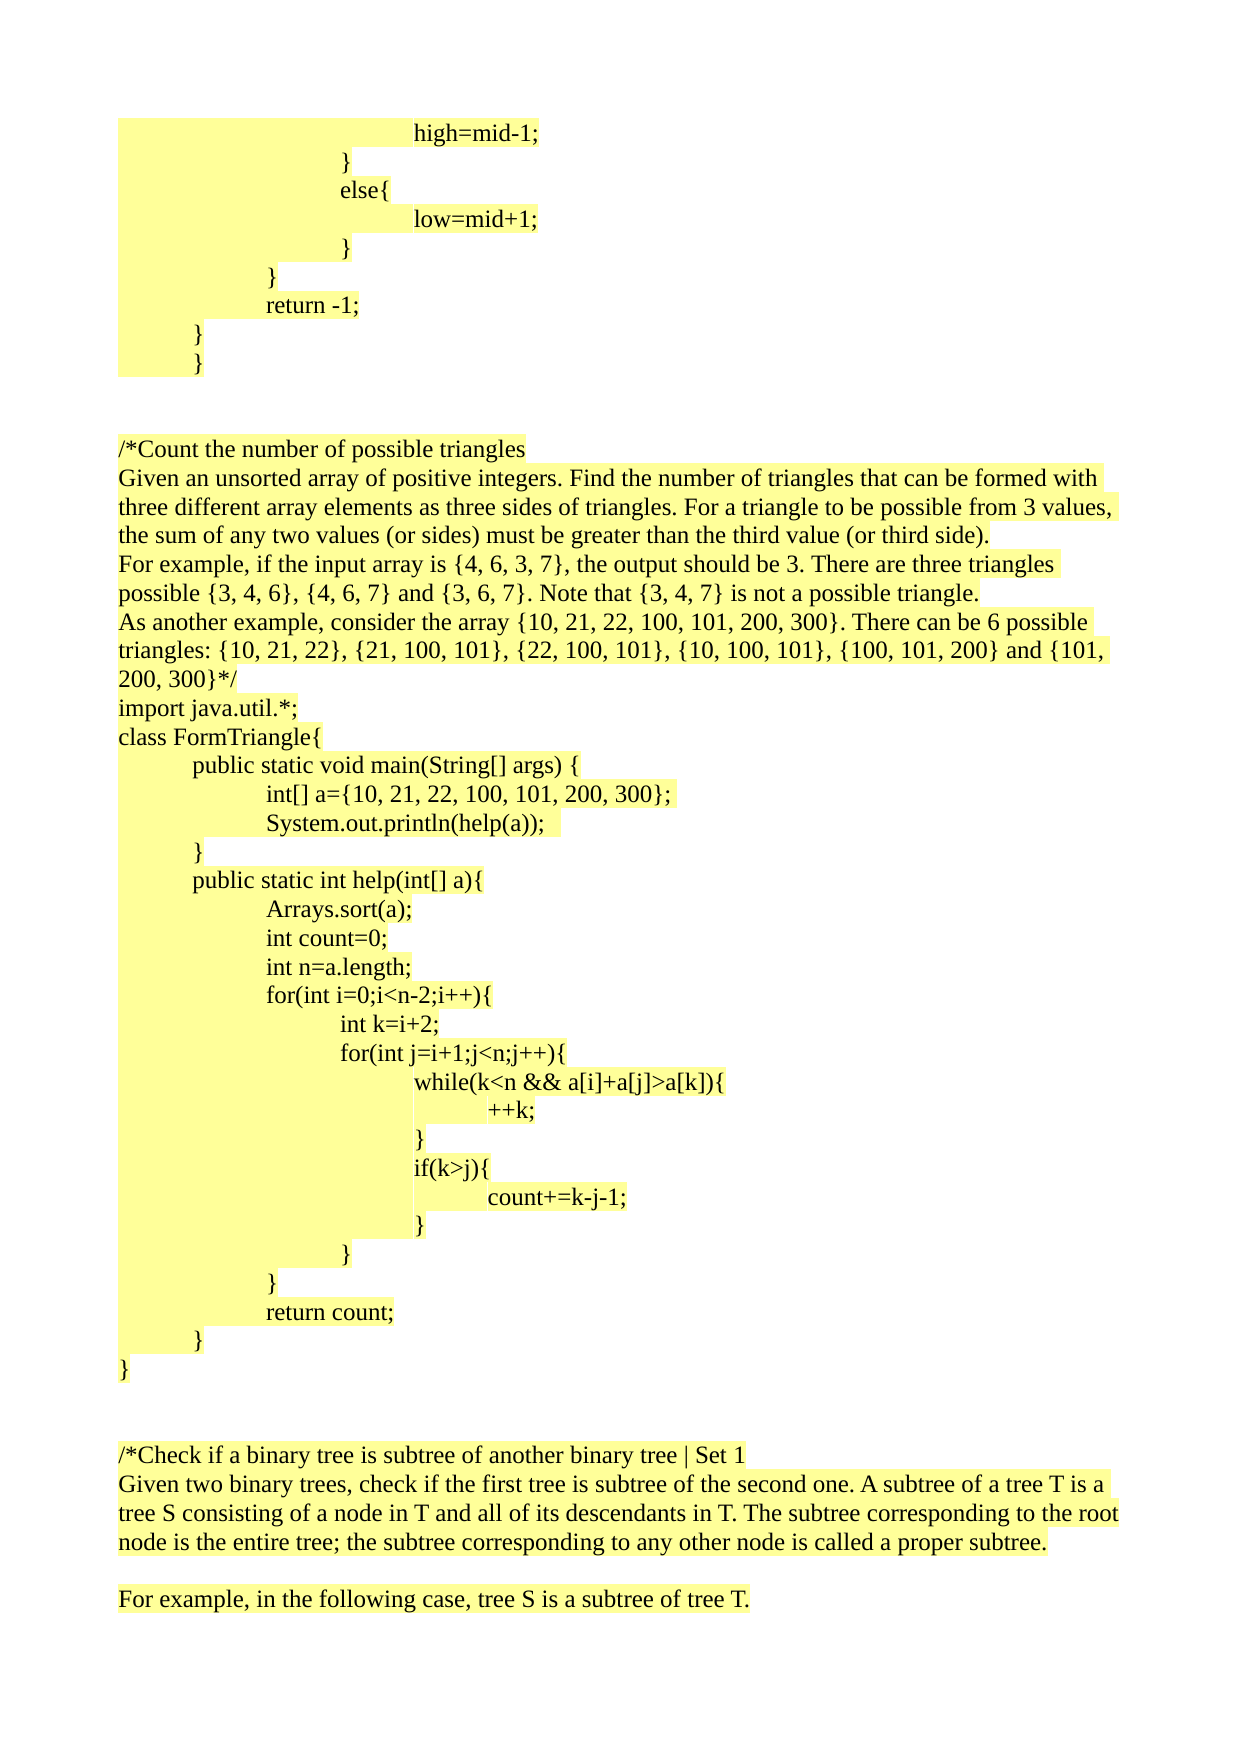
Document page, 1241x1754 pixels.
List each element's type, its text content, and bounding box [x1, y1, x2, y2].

text class FormTriangle{ [118, 722, 1122, 751]
text low=mid+1; [118, 204, 1122, 233]
text public static int help(int[] a){ [118, 866, 1122, 894]
text for(int i=0;i<n-2;i++){ [118, 981, 1122, 1009]
text high=mid-1; [118, 118, 1122, 147]
text } [118, 319, 1122, 348]
text while(k<n && a[i]+a[j]>a[k]){ [118, 1067, 1122, 1096]
text import java.util.*; [118, 693, 1122, 722]
text For example, if the input array is {4, 6, 3, 7}, the output should be 3. There are three triangles possible {3, 4, 6}, {4, 6, 7} and {3, 6, 7}. Note that {3, 4, 7} is not a possible triangle. [118, 549, 1122, 607]
text For example, in the following case, tree S is a subtree of tree T. [118, 1584, 1122, 1613]
text public static void main(String[] args) { [118, 751, 1122, 779]
text System.out.println(help(a)); [118, 808, 1122, 837]
text int[] a={10, 21, 22, 100, 101, 200, 300}; [118, 779, 1122, 808]
text ++k; [118, 1096, 1122, 1124]
text return -1; [118, 291, 1122, 319]
text if(k>j){ [118, 1153, 1122, 1182]
text count+=k-j-1; [118, 1182, 1122, 1211]
text int k=i+2; [118, 1009, 1122, 1038]
text } [118, 1211, 1122, 1239]
text } [118, 1326, 1122, 1354]
text } [118, 1239, 1122, 1268]
text /*Check if a binary tree is subtree of another binary tree | Set 1 [118, 1441, 1122, 1469]
text Given two binary trees, check if the first tree is subtree of the second one. A subtree of a tree T is a tree S consisting of a node in T and all of its descendants in T. The subtree corresponding to the root node is the entire tree; the subtree corresponding to any other node is called a proper subtree. [118, 1469, 1122, 1556]
text int n=a.length; [118, 952, 1122, 981]
text Arrays.sort(a); [118, 894, 1122, 923]
text } [118, 1124, 1122, 1153]
text /*Count the number of possible triangles [118, 434, 1122, 463]
text for(int j=i+1;j<n;j++){ [118, 1038, 1122, 1067]
text } [118, 147, 1122, 176]
text } [118, 1354, 1122, 1383]
text Given an unsorted array of positive integers. Find the number of triangles that can be formed with three different array elements as three sides of triangles. For a triangle to be possible from 3 values, the sum of any two values (or sides) must be greater than the third value (or third side). [118, 463, 1122, 549]
text } [118, 1268, 1122, 1297]
text else{ [118, 176, 1122, 204]
text int count=0; [118, 923, 1122, 952]
text } [118, 262, 1122, 291]
text } [118, 837, 1122, 866]
text } [118, 233, 1122, 262]
text As another example, consider the array {10, 21, 22, 100, 101, 200, 300}. There can be 6 possible triangles: {10, 21, 22}, {21, 100, 101}, {22, 100, 101}, {10, 100, 101}, {100, 101, 200} and {101, 200, 300}*/ [118, 607, 1122, 693]
text return count; [118, 1297, 1122, 1326]
text } [118, 348, 1122, 377]
